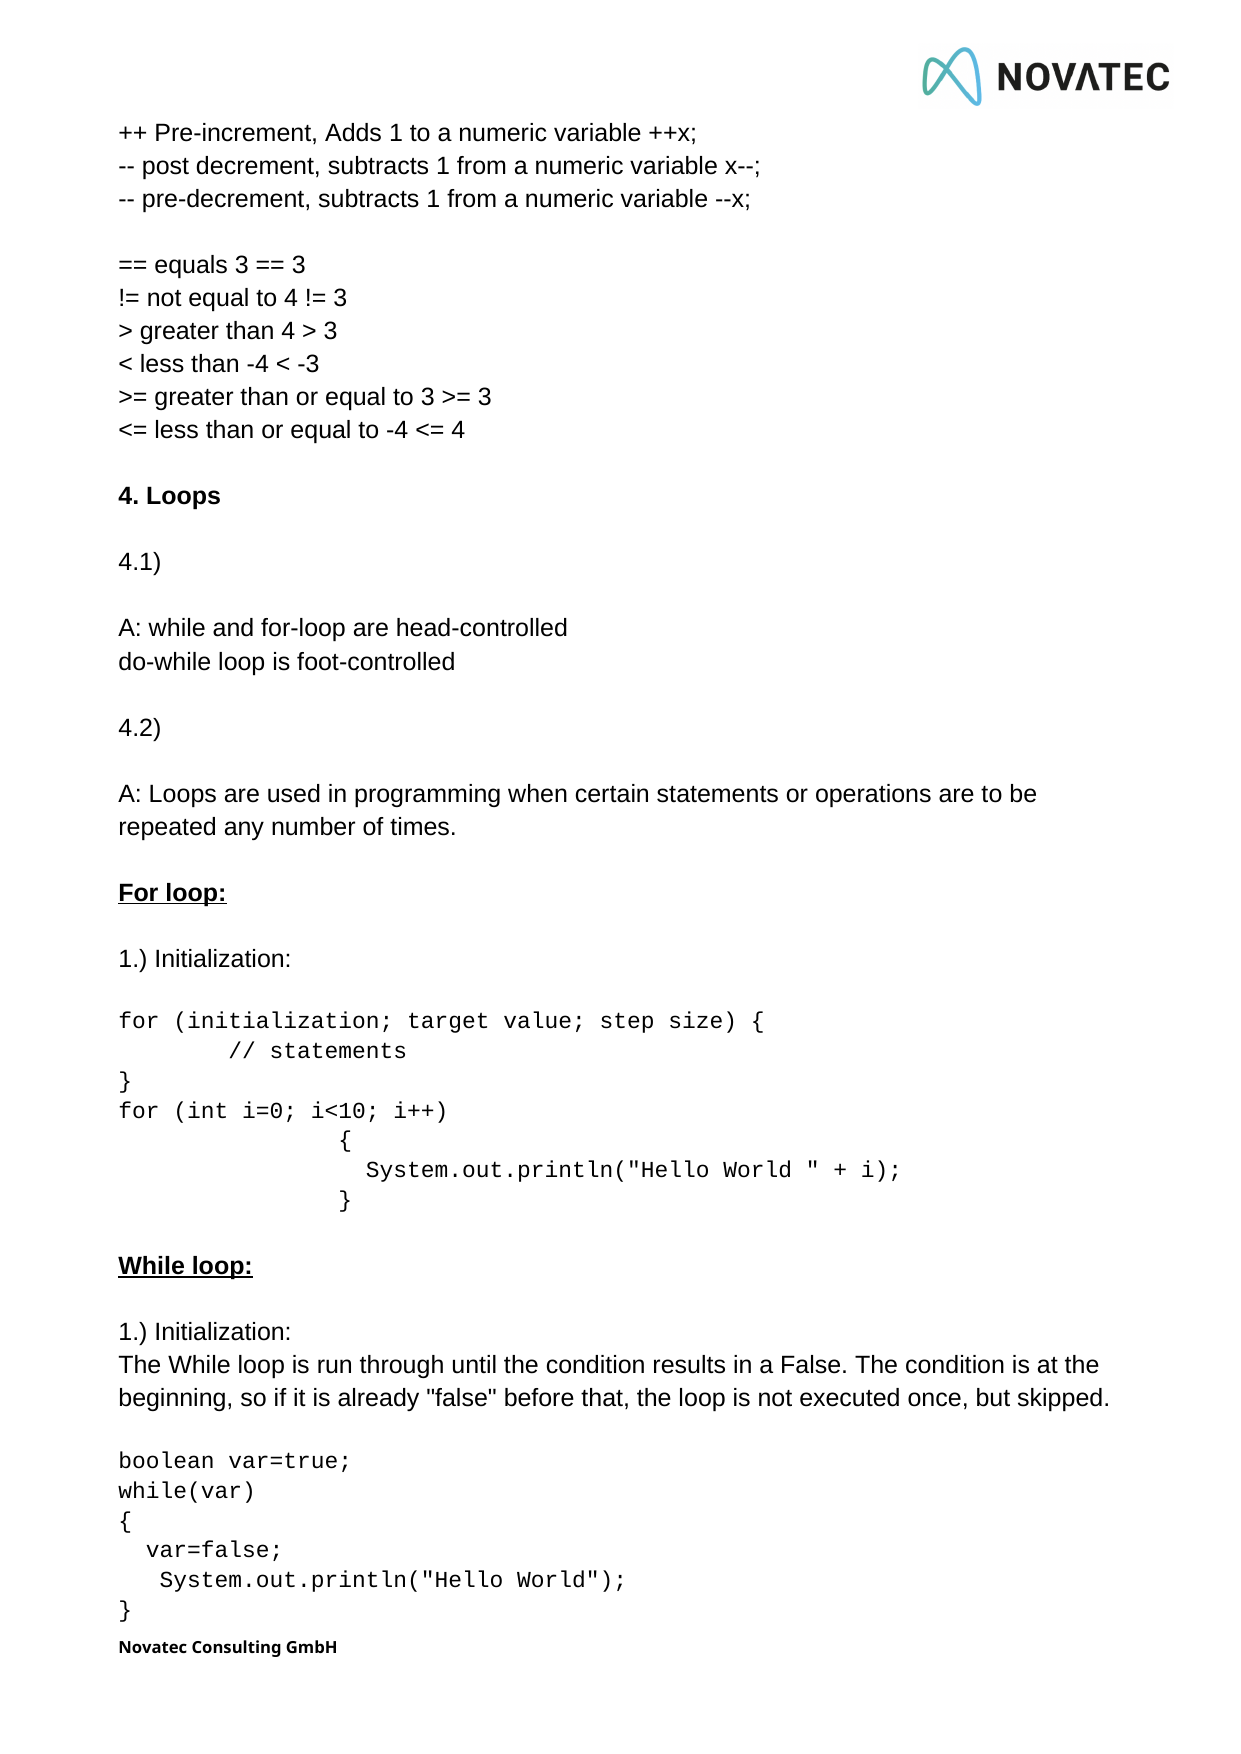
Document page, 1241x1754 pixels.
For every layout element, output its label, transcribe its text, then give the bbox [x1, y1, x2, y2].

text For loop: [118, 878, 1122, 906]
text for (int i=0; i<10; i++) [118, 1099, 1122, 1125]
text { [118, 1129, 1122, 1155]
text while(var) [118, 1479, 1122, 1505]
text <= less than or equal to -4 <= 4 [118, 415, 1122, 444]
text } [118, 1188, 1122, 1214]
text > greater than 4 > 3 [118, 316, 1122, 345]
text for (initialization; target value; step size) { [118, 1010, 1122, 1036]
text do-while loop is foot-controlled [118, 646, 1122, 675]
text != not equal to 4 != 3 [118, 283, 1122, 312]
text 1.) Initialization: [118, 944, 1122, 972]
text While loop: [118, 1251, 1122, 1280]
text } [118, 1598, 1122, 1624]
text >= greater than or equal to 3 >= 3 [118, 382, 1122, 411]
text -- pre-decrement, subtracts 1 from a numeric variable --x; [118, 184, 1122, 213]
text { [118, 1509, 1122, 1535]
text The While loop is run through until the condition results in a False. The condition is at the beginning, so if it is already "false" before that, the loop is not executed once, but skipped. [118, 1350, 1122, 1412]
text // statements [118, 1039, 1122, 1065]
text 1.) Initialization: [118, 1317, 1122, 1346]
text System.out.println("Hello World " + i); [118, 1159, 1122, 1184]
text 4.2) [118, 712, 1122, 741]
text -- post decrement, subtracts 1 from a numeric variable x--; [118, 151, 1122, 180]
text System.out.println("Hello World"); [118, 1568, 1122, 1594]
text ++ Pre-increment, Adds 1 to a numeric variable ++x; [118, 118, 1122, 147]
text 4.1) [118, 547, 1122, 576]
text A: while and for-loop are head-controlled [118, 613, 1122, 642]
text A: Loops are used in programming when certain statements or operations are to be repeated any number of times. [118, 778, 1122, 840]
text var=false; [118, 1539, 1122, 1565]
text == equals 3 == 3 [118, 250, 1122, 279]
text < less than -4 < -3 [118, 349, 1122, 378]
text } [118, 1069, 1122, 1095]
text 4. Loops [118, 481, 1122, 510]
text boolean var=true; [118, 1449, 1122, 1475]
picture [890, 18, 1201, 126]
